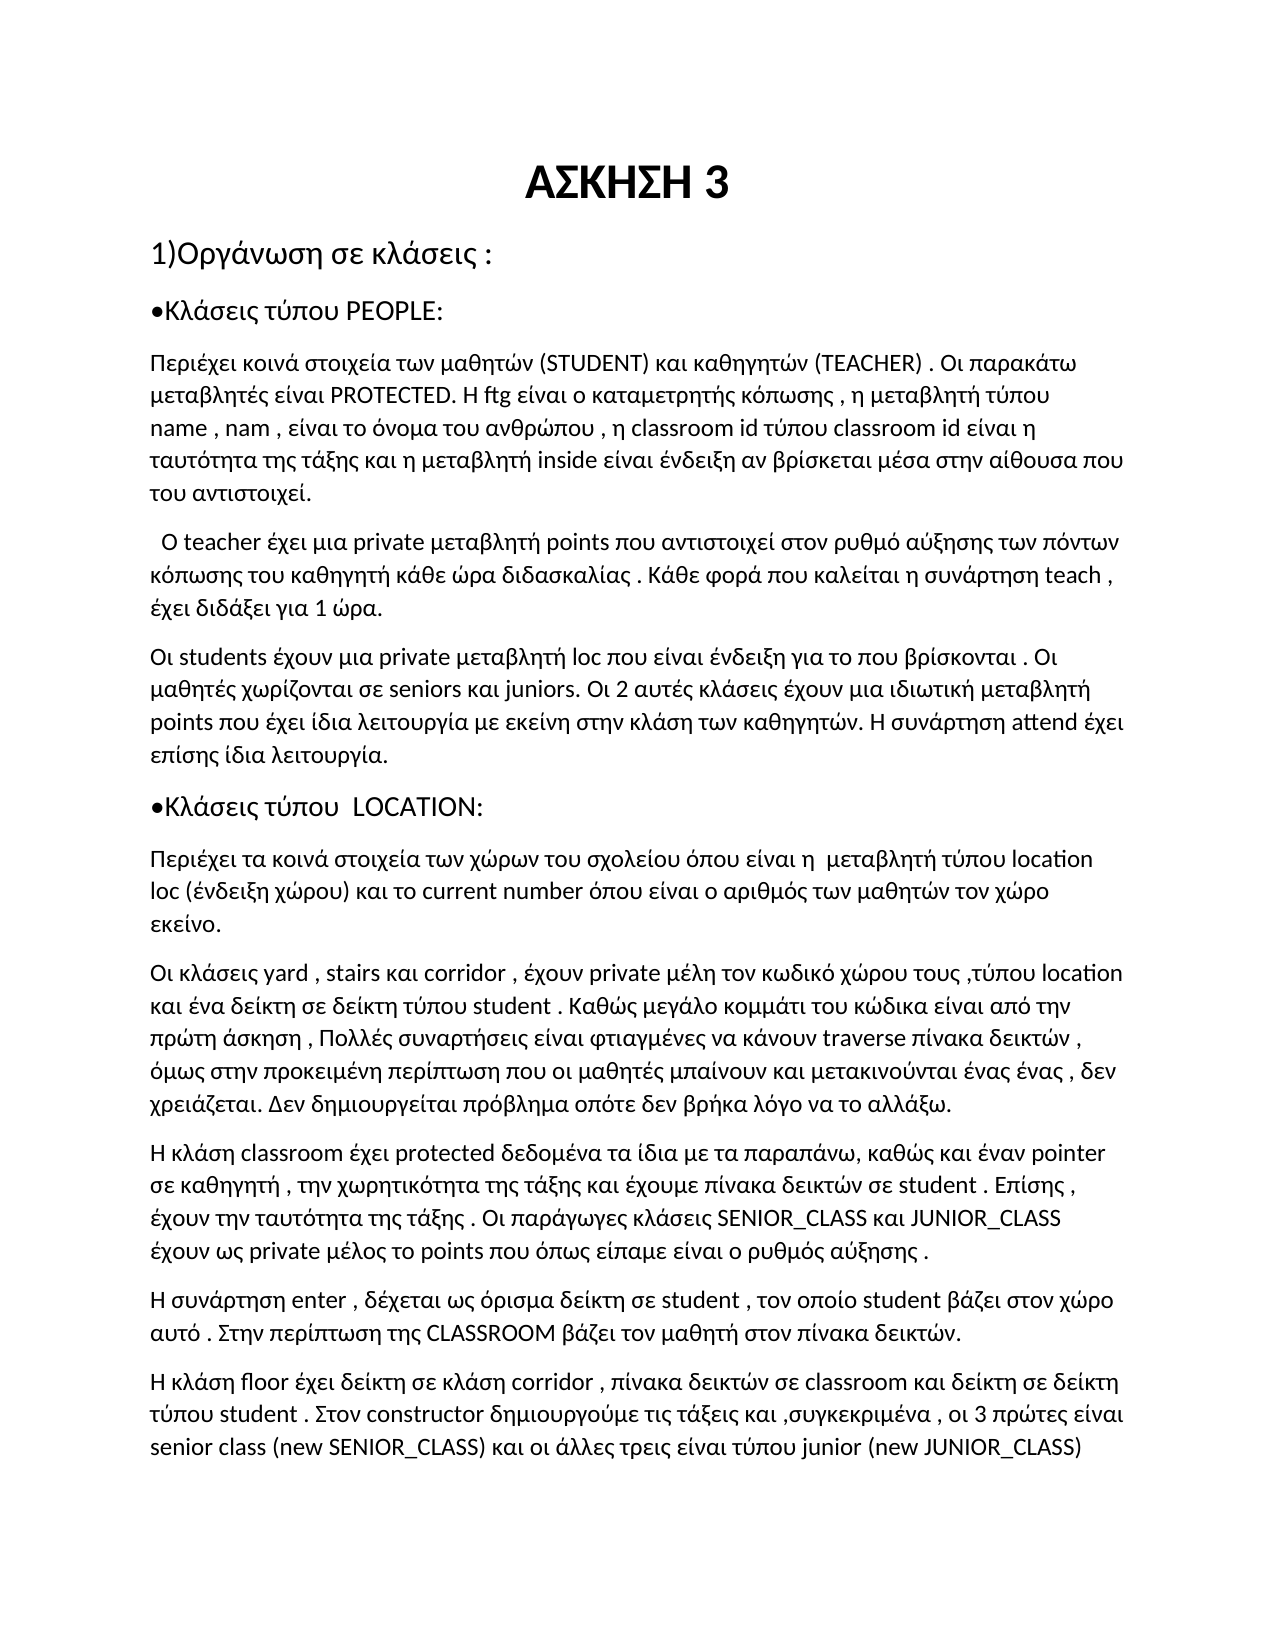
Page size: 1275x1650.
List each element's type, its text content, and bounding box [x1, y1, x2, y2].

text •Κλάσεις τύπου LOCATION: [150, 788, 1125, 824]
text Η συνάρτηση enter , δέχεται ως όρισμα δείκτη σε student , τον οποίο student βάζει στον χώρο αυτό . Στην περίπτωση της CLASSROOM βάζει τον μαθητή στον πίνακα δεικτών. [150, 1284, 1125, 1347]
text Οι κλάσεις yard , stairs και corridor , έχουν private μέλη τον κωδικό χώρου τους ,τύπου location και ένα δείκτη σε δείκτη τύπου student . Καθώς μεγάλο κομμάτι του κώδικα είναι από την πρώτη άσκηση , Πολλές συναρτήσεις είναι φτιαγμένες να κάνουν traverse πίνακα δεικτών , όμως στην προκειμένη περίπτωση που οι μαθητές μπαίνουν και μετακινούνται ένας ένας , δεν χρειάζεται. Δεν δημιουργείται πρόβλημα οπότε δεν βρήκα λόγο να το αλλάξω. [150, 957, 1125, 1118]
text Περιέχει τα κοινά στοιχεία των χώρων του σχολείου όπου είναι η μεταβλητή τύπου location loc (ένδειξη χώρου) και το current number όπου είναι ο αριθμός των μαθητών τον χώρο εκείνο. [150, 843, 1125, 938]
text 1)Οργάνωση σε κλάσεις : [150, 232, 1125, 273]
text •Κλάσεις τύπου PEOPLE: [150, 292, 1125, 328]
text ΑΣΚΗΣΗ 3 [450, 150, 1125, 211]
text Η κλάση classroom έχει protected δεδομένα τα ίδια με τα παραπάνω, καθώς και έναν pointer σε καθηγητή , την χωρητικότητα της τάξης και έχουμε πίνακα δεικτών σε student . Επίσης , έχουν την ταυτότητα της τάξης . Οι παράγωγες κλάσεις SENIOR_CLASS και JUNIOR_CLASS έχουν ως private μέλος το points που όπως είπαμε είναι ο ρυθμός αύξησης . [150, 1137, 1125, 1265]
text Η κλάση floor έχει δείκτη σε κλάση corridor , πίνακα δεικτών σε classroom και δείκτη σε δείκτη τύπου student . Στον constructor δημιουργούμε τις τάξεις και ,συγκεκριμένα , οι 3 πρώτες είναι senior class (new SENIOR_CLASS) και οι άλλες τρεις είναι τύπου junior (new JUNIOR_CLASS) [150, 1366, 1125, 1462]
text Ο teacher έχει μια private μεταβλητή points που αντιστοιχεί στον ρυθμό αύξησης των πόντων κόπωσης του καθηγητή κάθε ώρα διδασκαλίας . Κάθε φορά που καλείται η συνάρτηση teach , έχει διδάξει για 1 ώρα. [150, 527, 1125, 622]
text Οι students έχουν μια private μεταβλητή loc που είναι ένδειξη για το που βρίσκονται . Οι μαθητές χωρίζονται σε seniors και juniors. Οι 2 αυτές κλάσεις έχουν μια ιδιωτική μεταβλητή points που έχει ίδια λειτουργία με εκείνη στην κλάση των καθηγητών. Η συνάρτηση attend έχει επίσης ίδια λειτουργία. [150, 641, 1125, 769]
text Περιέχει κοινά στοιχεία των μαθητών (STUDENT) και καθηγητών (TEACHER) . Οι παρακάτω μεταβλητές είναι PROTECTED. Η ftg είναι ο καταμετρητής κόπωσης , η μεταβλητή τύπου name , nam , είναι το όνομα του ανθρώπου , η classroom id τύπου classroom id είναι η ταυτότητα της τάξης και η μεταβλητή inside είναι ένδειξη αν βρίσκεται μέσα στην αίθουσα που του αντιστοιχεί. [150, 347, 1125, 508]
